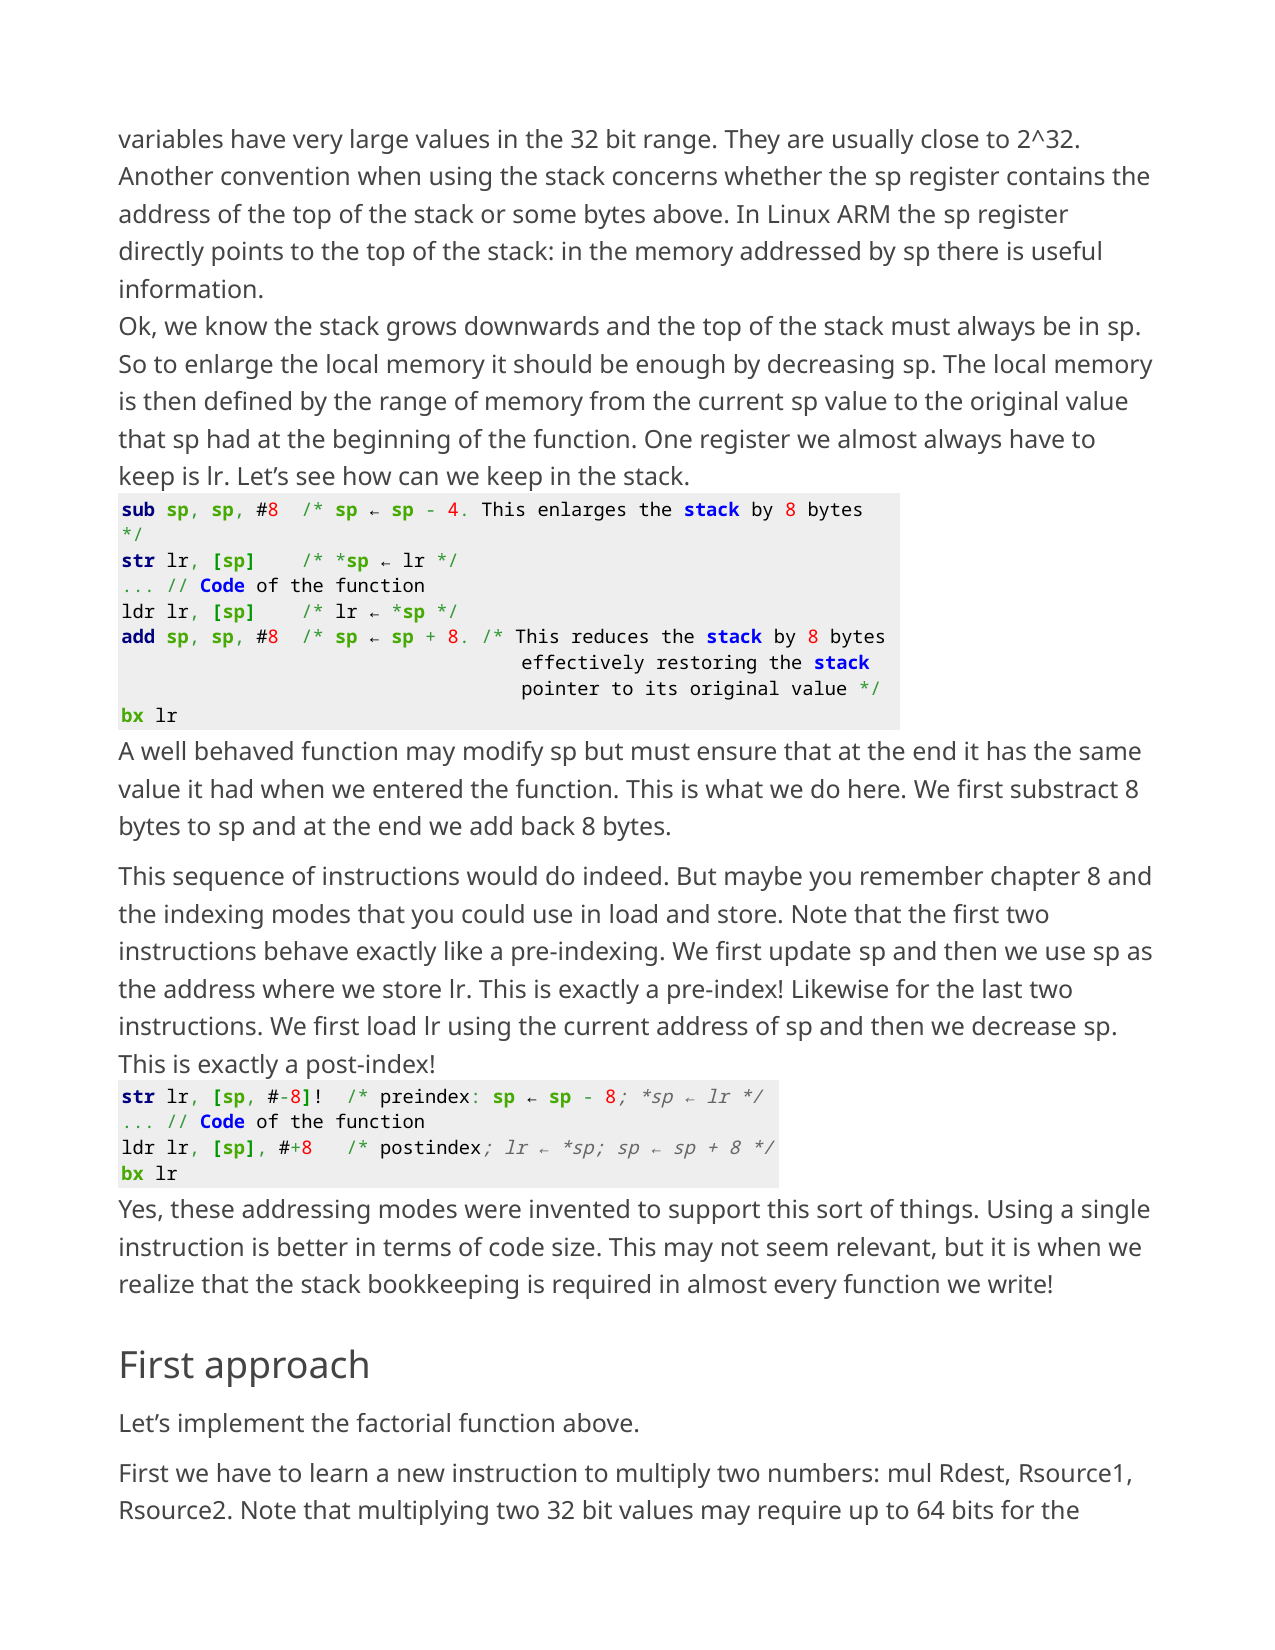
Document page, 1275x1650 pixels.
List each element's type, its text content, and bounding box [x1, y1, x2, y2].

text Ok, we know the stack grows downwards and the top of the stack must always be in sp. So to enlarge the local memory it should be enough by decreasing sp. The local memory is then defined by the range of memory from the current sp value to the original value that sp had at the beginning of the function. One register we almost always have to keep is lr. Let’s see how can we keep in the stack. [118, 306, 1157, 493]
text A well behaved function may modify sp but must ensure that at the end it has the same value it had when we entered the function. This is what we do here. We first substract 8 bytes to sp and at the end we add back 8 bytes. [118, 730, 1157, 843]
text Another convention when using the stack concerns whether the sp register contains the address of the top of the stack or some bytes above. In Linux ARM the sp register directly points to the top of the stack: in the memory addressed by sp there is useful information. [118, 156, 1157, 306]
text This sequence of instructions would do indeed. But maybe you remember chapter 8 and the indexing modes that you could use in load and store. Note that the first two instructions behave exactly like a pre-indexing. We first update sp and then we use sp as the address where we store lr. This is exactly a pre-index! Likewise for the last two instructions. We first load lr using the current address of sp and then we decrease sp. This is exactly a post-index! [118, 855, 1157, 1080]
subtitle First approach [118, 1338, 1157, 1389]
text variables have very large values in the 32 bit range. They are usually close to 2^32. [118, 118, 1157, 156]
text First we have to learn a new instruction to multiply two numbers: mul Rdest, Rsource1, Rsource2. Note that multiplying two 32 bit values may require up to 64 bits for the [118, 1452, 1157, 1527]
table_header sub sp, sp, #8 /* sp ← sp - 4. This enlarges the stack by 8 bytes */ str lr, [sp] /* *sp ← lr */ ... // Code of the function ldr lr, [sp] /* lr ← *sp */ add sp, sp, #8 /* sp ← sp + 8. /* This reduces the stack by 8 bytes effectively restoring the stack pointer to its original value */ bx lr [118, 493, 900, 730]
table_header str lr, [sp, #-8]! /* preindex: sp ← sp - 8; *sp ← lr */ ... // Code of the function ldr lr, [sp], #+8 /* postindex; lr ← *sp; sp ← sp + 8 */ bx lr [118, 1080, 779, 1188]
text Let’s implement the factorial function above. [118, 1402, 1157, 1439]
text Yes, these addressing modes were invented to support this sort of things. Using a single instruction is better in terms of code size. This may not seem relevant, but it is when we realize that the stack bookkeeping is required in almost every function we write! [118, 1188, 1157, 1301]
